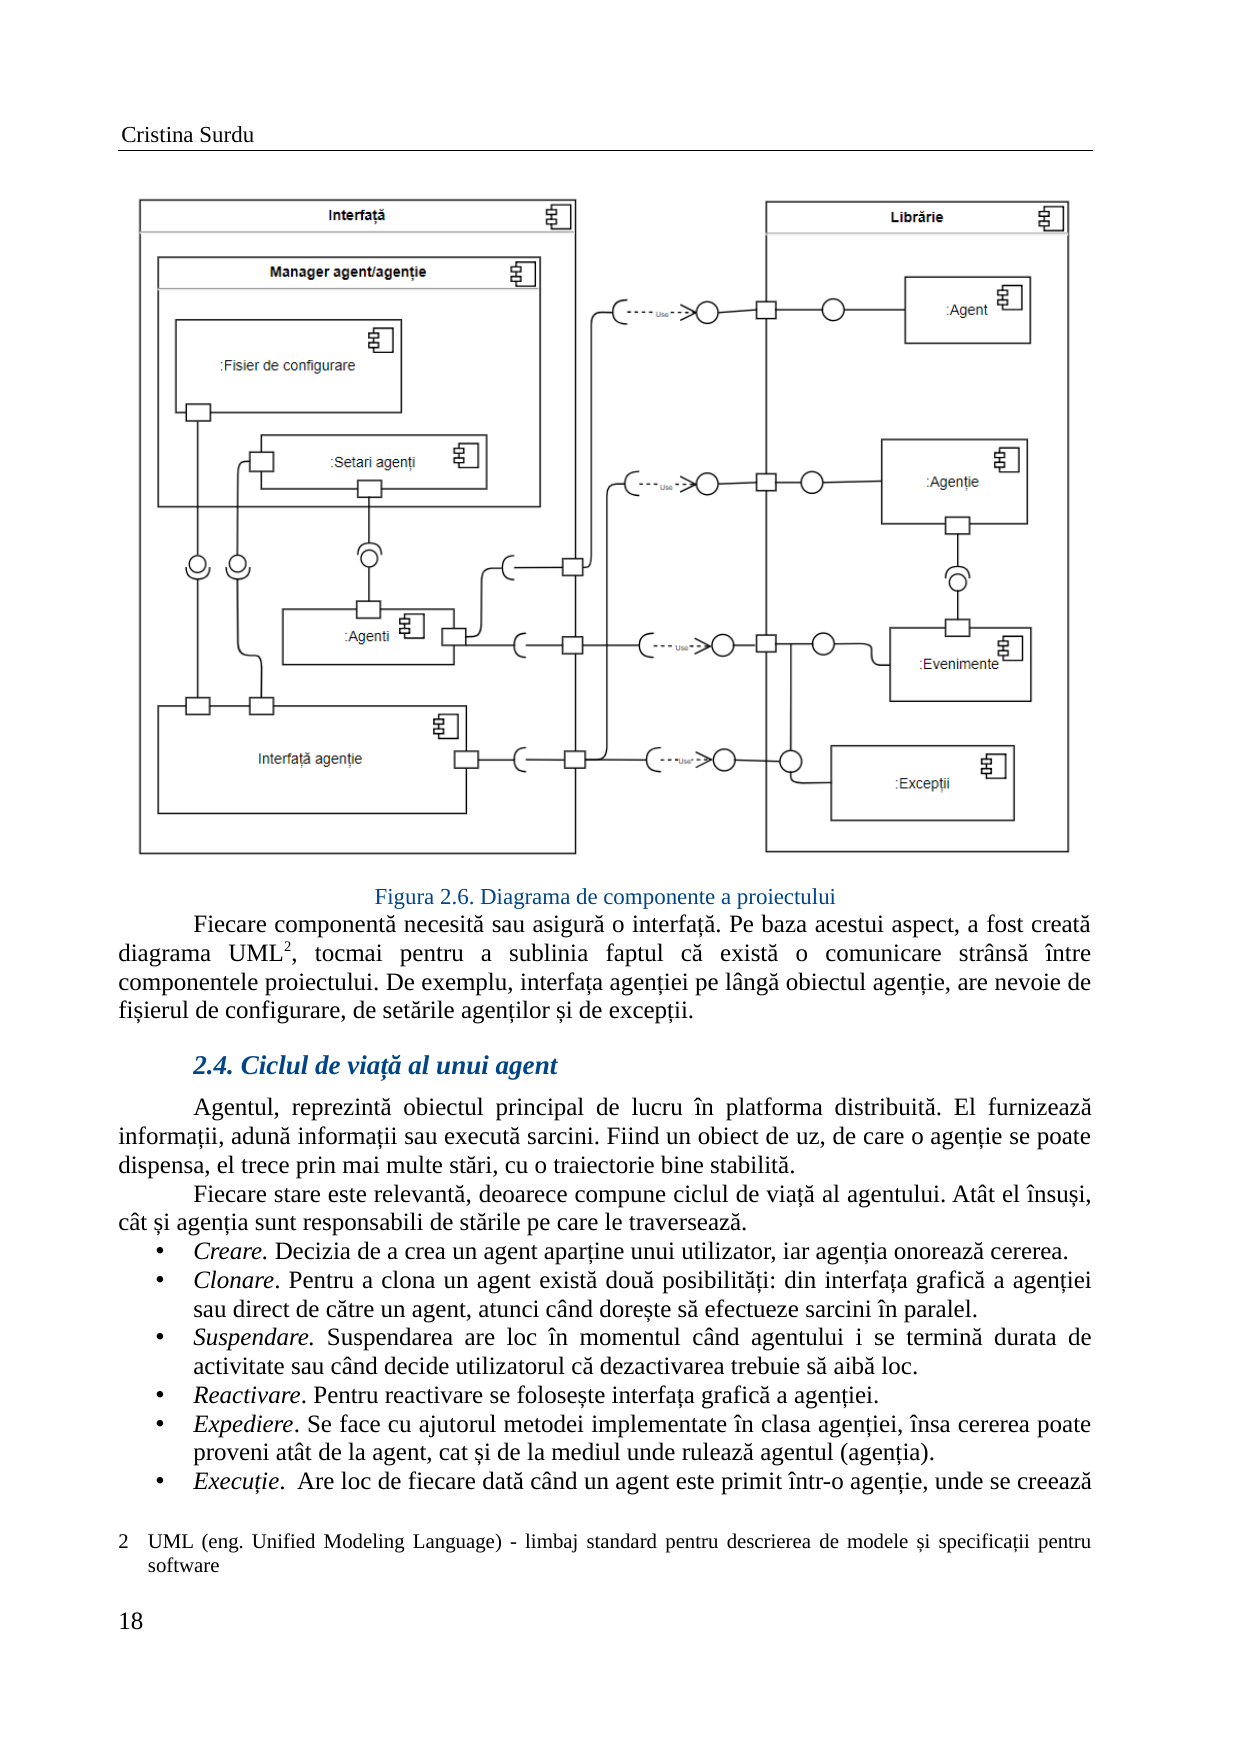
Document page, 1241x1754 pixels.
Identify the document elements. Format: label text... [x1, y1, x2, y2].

list Suspendare. Suspendarea are loc în momentul când agentului i se termină durata de activitate sau când decide utilizatorul că dezactivarea trebuie să aibă loc. [156, 1322, 1093, 1380]
text Fiecare componentă necesită sau asigură o interfață. Pe baza acestui aspect, a fost creată diagrama UML, tocmai pentru a sublinia faptul că există o comunicare strânsă între componentele proiectului. De exemplu, interfața agenției pe lângă obiectul agenție, are nevoie de fișierul de configurare, de setările agenților și de excepții. [118, 909, 1093, 1024]
picture [118, 180, 1093, 878]
list Creare. Decizia de a crea un agent aparține unui utilizator, iar agenția onorează cererea. [156, 1236, 1093, 1265]
text Fiecare stare este relevantă, deoarece compune ciclul de viață al agentului. Atât el însuși, cât și agenția sunt responsabili de stările pe care le traversează. [118, 1179, 1093, 1236]
text Agentul, reprezintă obiectul principal de lucru în platforma distribuită. El furnizează informații, adună informații sau execută sarcini. Fiind un obiect de uz, de care o agenție se poate dispensa, el trece prin mai multe stări, cu o traiectorie bine stabilită. [118, 1092, 1093, 1179]
text Figura 2.6. Diagrama de componente a proiectului [118, 878, 1093, 909]
subtitle Ciclul de viață al unui agent [193, 1049, 1093, 1080]
list Reactivare. Pentru reactivare se folosește interfața grafică a agenției. [156, 1380, 1093, 1409]
list Execuție. Are loc de fiecare dată când un agent este primit într-o agenție, unde se creează [156, 1466, 1093, 1495]
list Clonare. Pentru a clona un agent există două posibilități: din interfața grafică a agenției sau direct de către un agent, atunci când dorește să efectueze sarcini în paralel. [156, 1265, 1093, 1322]
text UML (eng. Unified Modeling Language) - limbaj standard pentru descrierea de modele și specificații pentru software [118, 1529, 1093, 1577]
list Expediere. Se face cu ajutorul metodei implementate în clasa agenției, însa cererea poate proveni atât de la agent, cat și de la mediul unde rulează agentul (agenția). [156, 1409, 1093, 1466]
